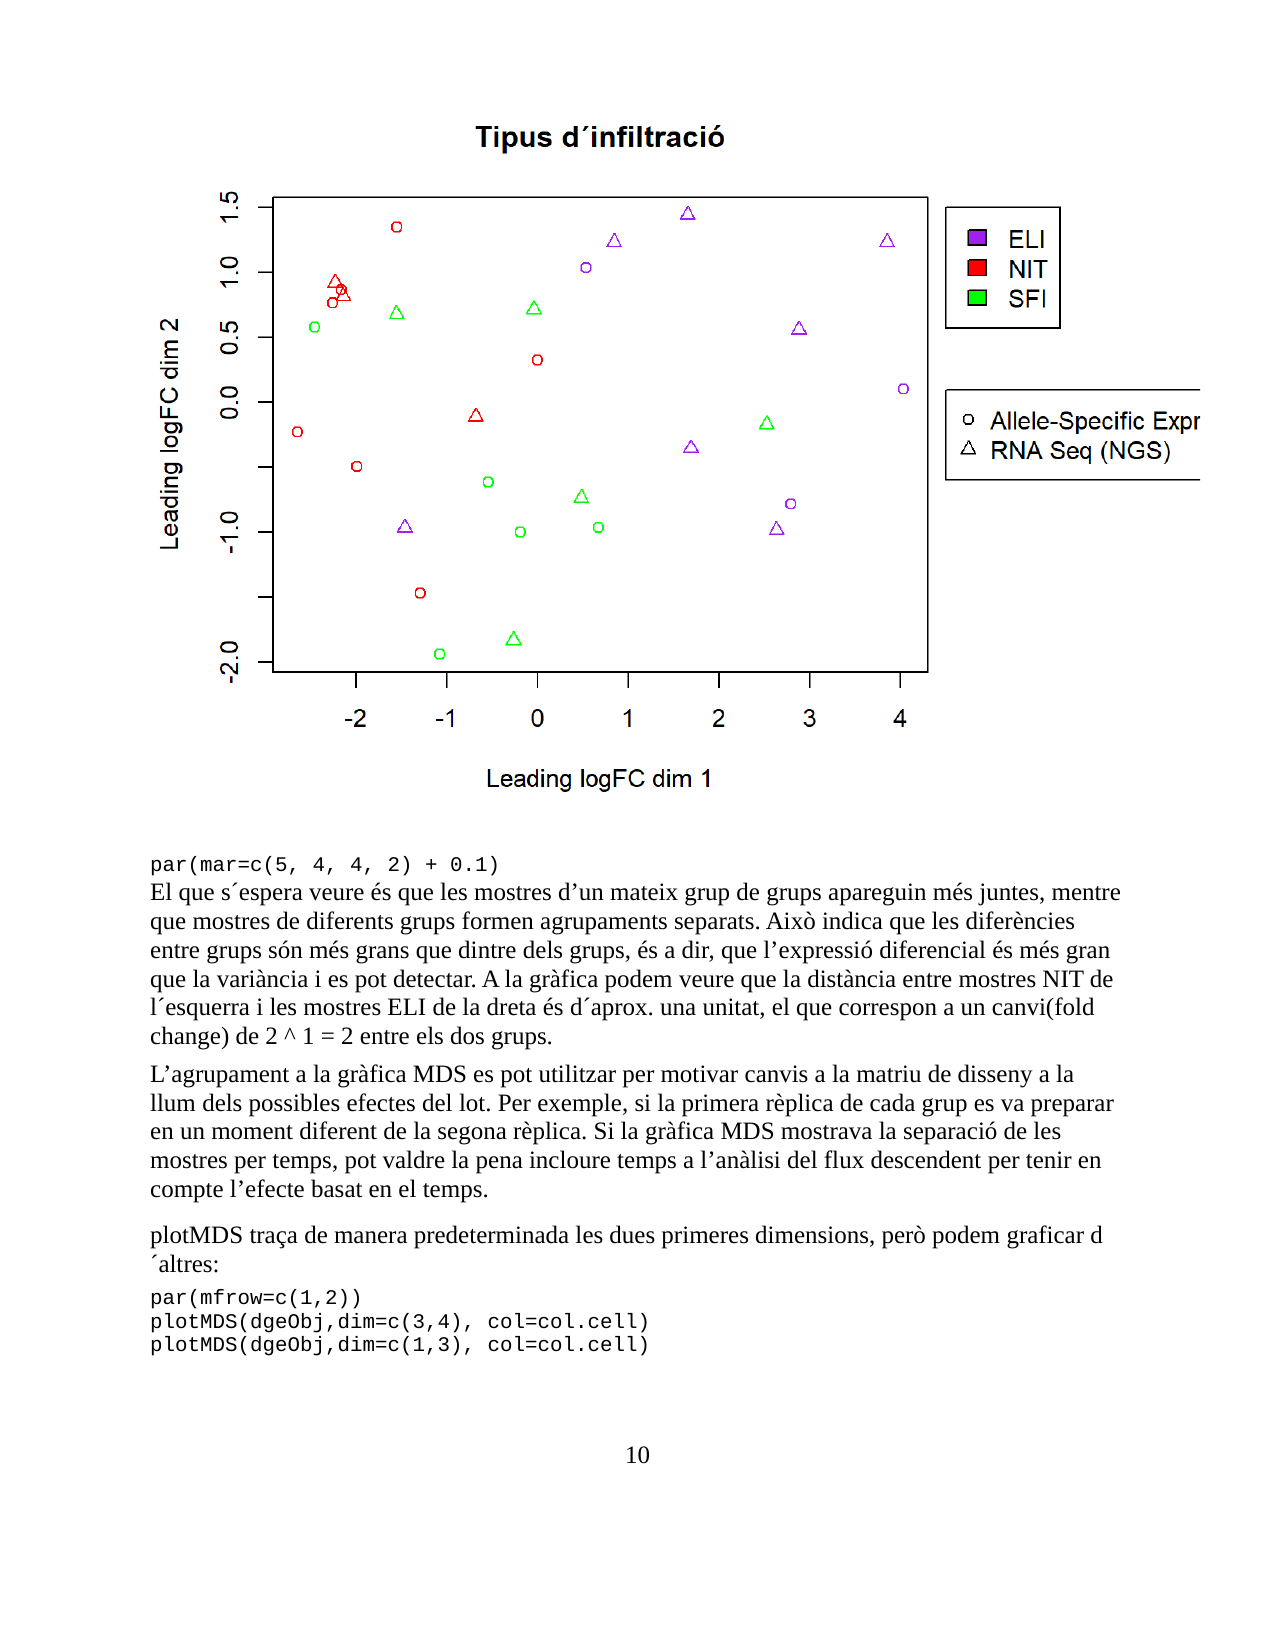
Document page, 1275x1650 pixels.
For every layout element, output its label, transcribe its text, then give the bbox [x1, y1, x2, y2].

text par(mfrow=c(1,2)) [150, 1287, 1125, 1311]
text El que s´espera veure és que les mostres d’un mateix grup de grups apareguin més juntes, mentre que mostres de diferents grups formen agrupaments separats. Això indica que les diferències entre grups són més grans que dintre dels grups, és a dir, que l’expressió diferencial és més gran que la variància i es pot detectar. A la gràfica podem veure que la distància entre mostres NIT de l´esquerra i les mostres ELI de la dreta és d´aprox. una unitat, el que correspon a un canvi(fold change) de 2 ^ 1 = 2 entre els dos grups. [150, 877, 1125, 1050]
text plotMDS traça de manera predeterminada les dues primeres dimensions, però podem graficar d´altres: [150, 1221, 1125, 1278]
text plotMDS(dgeObj,dim=c(3,4), col=col.cell) [150, 1311, 1125, 1334]
text L’agrupament a la gràfica MDS es pot utilitzar per motivar canvis a la matriu de disseny a la llum dels possibles efectes del lot. Per exemple, si la primera rèplica de cada grup es va preparar en un moment diferent de la segona rèplica. Si la gràfica MDS mostrava la separació de les mostres per temps, pot valdre la pena incloure temps a l’anàlisi del flux descendent per tenir en compte l’efecte basat en el temps. [150, 1059, 1125, 1203]
text par(mar=c(5, 4, 4, 2) + 0.1) [150, 854, 1125, 877]
text plotMDS(dgeObj,dim=c(1,3), col=col.cell) [150, 1334, 1125, 1358]
